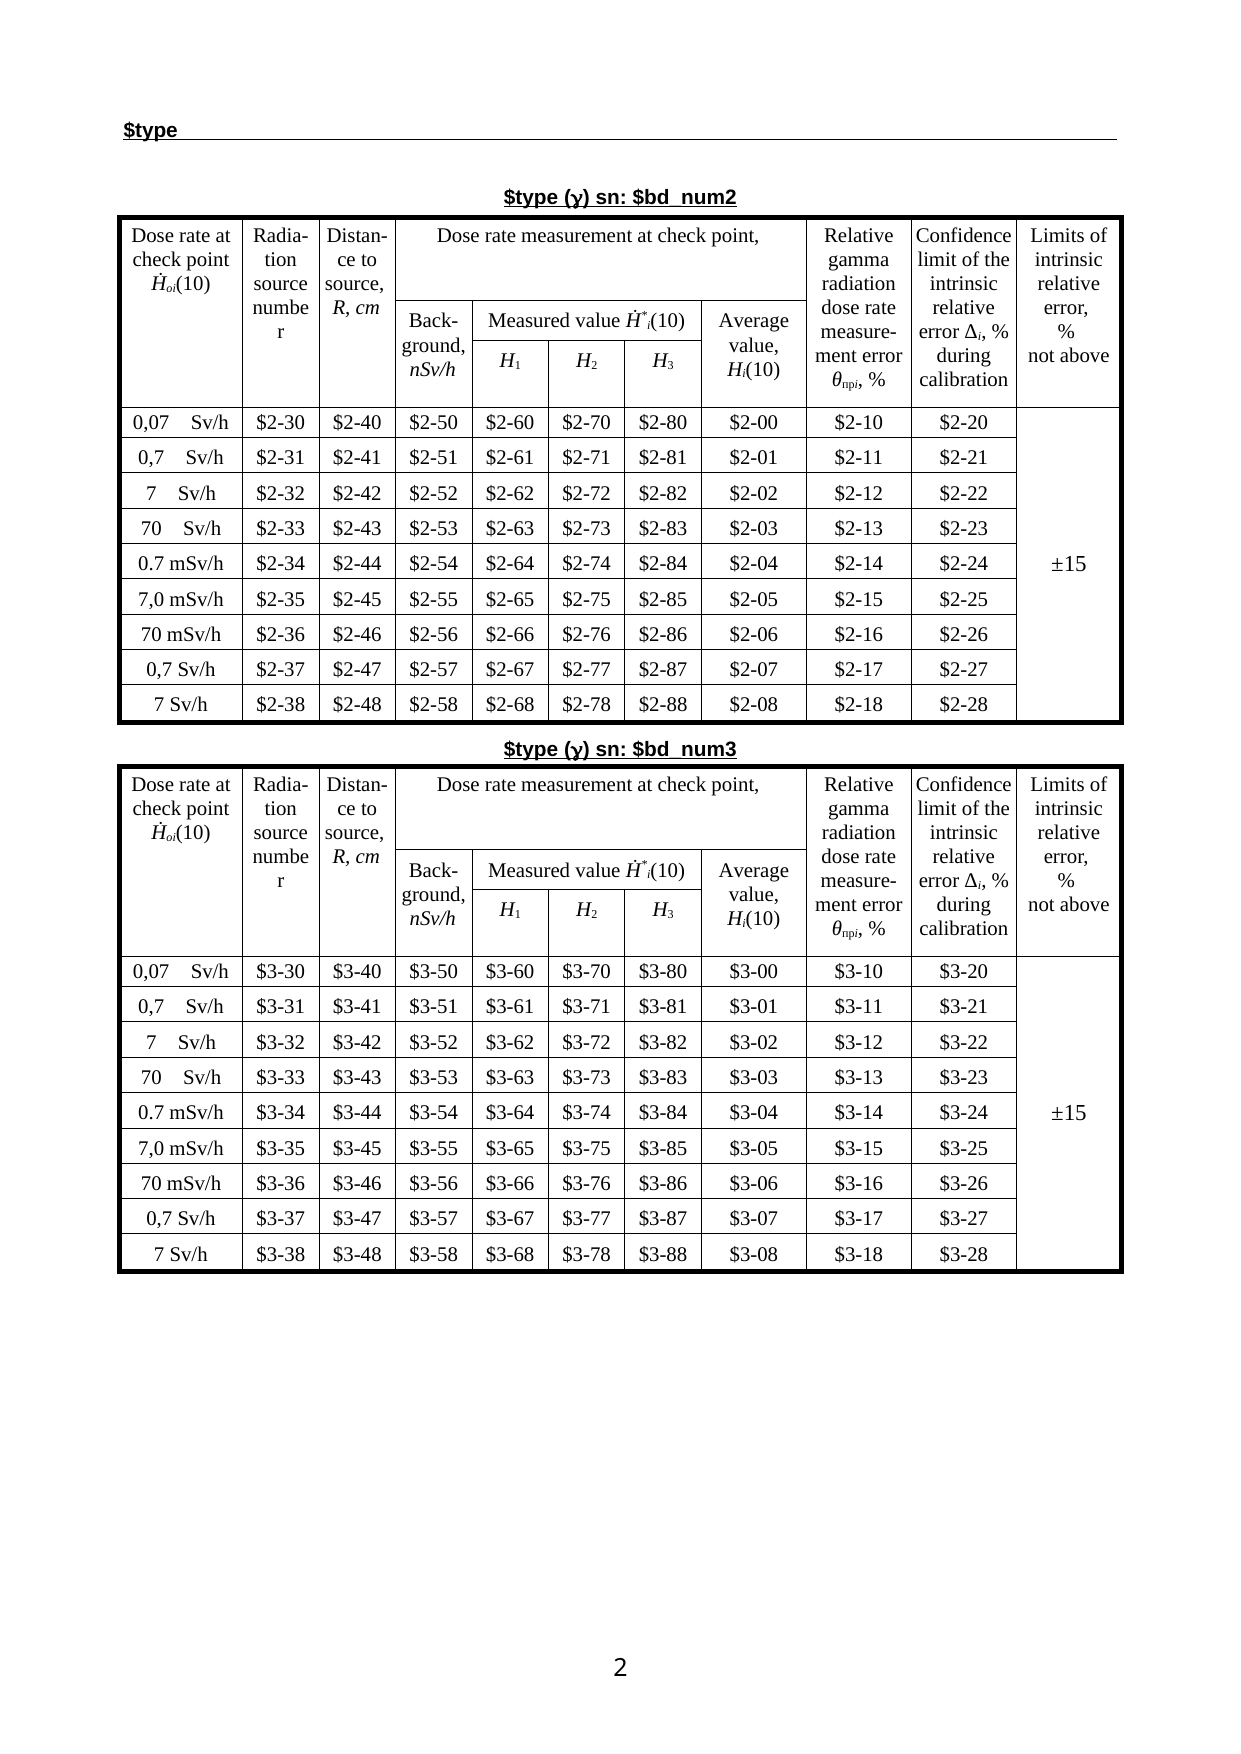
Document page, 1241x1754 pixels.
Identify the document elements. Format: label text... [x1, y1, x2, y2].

table_cell $2-48 [320, 685, 395, 719]
table_cell $3-23 [912, 1058, 1016, 1092]
table_cell $3-68 [473, 1234, 548, 1269]
table_cell $2-55 [396, 579, 472, 613]
table_cell $2-11 [807, 438, 911, 472]
table_cell $3-24 [912, 1093, 1016, 1127]
table_cell $2-41 [320, 438, 395, 472]
table_cell Radia-tion source number [243, 769, 319, 956]
table_cell $2-83 [625, 509, 701, 543]
table_cell $3-30 [243, 957, 319, 986]
table_cell $2-75 [549, 579, 624, 613]
table_cell $2-87 [625, 650, 701, 684]
table_cell $3-13 [807, 1058, 911, 1092]
table_cell $3-02 [702, 1022, 806, 1057]
table_cell $2-43 [320, 509, 395, 543]
table_cell $2-56 [396, 615, 472, 649]
table_cell $2-61 [473, 438, 548, 472]
table_cell $3-12 [807, 1022, 911, 1057]
table_cell $3-43 [320, 1058, 395, 1092]
table_cell $2-06 [702, 615, 806, 649]
table_cell $3-42 [320, 1022, 395, 1057]
table_cell $3-05 [702, 1129, 806, 1163]
table_cell $3-32 [243, 1022, 319, 1057]
table_cell Radia-tion source number [243, 220, 319, 407]
table_cell $2-13 [807, 509, 911, 543]
table_cell $2-73 [549, 509, 624, 543]
table_cell $3-60 [473, 957, 548, 986]
table_cell $3-31 [243, 987, 319, 1021]
table_cell $3-83 [625, 1058, 701, 1092]
table_cell Distan-ce to source, R, сm [320, 769, 395, 956]
table_cell $2-44 [320, 544, 395, 578]
table_cell 70 Sv/h [122, 509, 242, 543]
table_cell $2-60 [473, 408, 548, 437]
table_cell $2-66 [473, 615, 548, 649]
table_cell $3-40 [320, 957, 395, 986]
table_cell $2-74 [549, 544, 624, 578]
table_cell $2-54 [396, 544, 472, 578]
table_cell $2-40 [320, 408, 395, 437]
table_cell $3-86 [625, 1164, 701, 1198]
table_cell $2-85 [625, 579, 701, 613]
table_cell $2-86 [625, 615, 701, 649]
table_cell $2-42 [320, 473, 395, 508]
table_cell $3-57 [396, 1199, 472, 1233]
table_cell Confidence limit of the intrinsic relative error Δi, % during calibration [912, 769, 1016, 956]
table_cell 0.7 mSv/h [122, 1093, 242, 1127]
table_cell $2-10 [807, 408, 911, 437]
table_cell $3-14 [807, 1093, 911, 1127]
table_cell $2-12 [807, 473, 911, 508]
table_cell $3-82 [625, 1022, 701, 1057]
table_cell Dose rate measurement at check point, [396, 769, 806, 849]
table_cell 0,07 Sv/h [122, 957, 242, 986]
table_header $type () sn: $bd_num3 [119, 725, 1121, 764]
table_cell $3-63 [473, 1058, 548, 1092]
table_cell $2-36 [243, 615, 319, 649]
table_cell 7 Sv/h [122, 1234, 242, 1269]
table_cell $3-71 [549, 987, 624, 1021]
table_cell $2-07 [702, 650, 806, 684]
table_cell $2-81 [625, 438, 701, 472]
table_cell $2-58 [396, 685, 472, 719]
table_cell $2-23 [912, 509, 1016, 543]
table_cell $2-18 [807, 685, 911, 719]
table_cell $3-55 [396, 1129, 472, 1163]
table_cell H3 [625, 890, 701, 956]
table_cell $2-17 [807, 650, 911, 684]
table_cell $3-74 [549, 1093, 624, 1127]
table_cell $3-50 [396, 957, 472, 986]
table_cell $2-22 [912, 473, 1016, 508]
table_cell $2-26 [912, 615, 1016, 649]
table_cell $2-00 [702, 408, 806, 437]
table_cell $3-78 [549, 1234, 624, 1269]
table_cell $2-37 [243, 650, 319, 684]
table_cell $2-51 [396, 438, 472, 472]
table_cell $2-25 [912, 579, 1016, 613]
table_cell $3-46 [320, 1164, 395, 1198]
table_cell $2-52 [396, 473, 472, 508]
table_cell 70 mSv/h [122, 615, 242, 649]
table_cell $3-11 [807, 987, 911, 1021]
table_cell Dose rate at check point Ḣoi(10) [122, 220, 242, 407]
table_cell H3 [625, 341, 701, 407]
table_cell Limits of intrinsic relative error, % not above [1017, 220, 1119, 407]
table_cell $3-27 [912, 1199, 1016, 1233]
table_cell $2-20 [912, 408, 1016, 437]
table_cell $2-46 [320, 615, 395, 649]
table_cell $3-03 [702, 1058, 806, 1092]
table_cell $3-18 [807, 1234, 911, 1269]
table_cell 0,7 Sv/h [122, 438, 242, 472]
table_cell ±15 [1017, 957, 1119, 1269]
table_cell $3-80 [625, 957, 701, 986]
table_cell Relative gamma radiation dose rate measure-ment error θпрi, % [807, 769, 911, 956]
table_cell $3-75 [549, 1129, 624, 1163]
table_cell $3-65 [473, 1129, 548, 1163]
table_cell $2-71 [549, 438, 624, 472]
table_cell Distan-ce to source, R, сm [320, 220, 395, 407]
table_cell $2-27 [912, 650, 1016, 684]
table_cell $2-45 [320, 579, 395, 613]
table_cell $3-00 [702, 957, 806, 986]
table_cell 70 mSv/h [122, 1164, 242, 1198]
table_cell Relative gamma radiation dose rate measure-ment error θпрi, % [807, 220, 911, 407]
table_cell $3-04 [702, 1093, 806, 1127]
table_cell $3-87 [625, 1199, 701, 1233]
table_cell 0.7 mSv/h [122, 544, 242, 578]
table_cell $3-51 [396, 987, 472, 1021]
table_cell $3-20 [912, 957, 1016, 986]
table_cell 7,0 mSv/h [122, 579, 242, 613]
table_cell $2-16 [807, 615, 911, 649]
table_cell $2-57 [396, 650, 472, 684]
table_header $type () sn: $bd_num2 [119, 179, 1121, 214]
table_cell $2-05 [702, 579, 806, 613]
table_cell $2-32 [243, 473, 319, 508]
table_cell $2-08 [702, 685, 806, 719]
table_cell $3-33 [243, 1058, 319, 1092]
table_cell Measured value Ḣ*i(10) [473, 301, 701, 340]
table_cell $3-66 [473, 1164, 548, 1198]
table_cell 7 Sv/h [122, 473, 242, 508]
table_cell $2-77 [549, 650, 624, 684]
table_cell $3-73 [549, 1058, 624, 1092]
table_cell H2 [549, 890, 624, 956]
table_cell $2-47 [320, 650, 395, 684]
table_cell 0,7 Sv/h [122, 1199, 242, 1233]
table_cell Back-ground, nSv/h [396, 301, 472, 407]
table_cell $2-50 [396, 408, 472, 437]
table_cell $2-82 [625, 473, 701, 508]
table_cell $3-81 [625, 987, 701, 1021]
table_cell $2-04 [702, 544, 806, 578]
table_cell $2-28 [912, 685, 1016, 719]
table_cell $3-38 [243, 1234, 319, 1269]
table_cell $3-25 [912, 1129, 1016, 1163]
table_cell $2-33 [243, 509, 319, 543]
table_cell $2-14 [807, 544, 911, 578]
table_cell $3-70 [549, 957, 624, 986]
table_cell $3-56 [396, 1164, 472, 1198]
table_cell Measured value Ḣ*i(10) [473, 850, 701, 889]
table_cell Dose rate at check point Ḣoi(10) [122, 769, 242, 956]
table_cell $3-01 [702, 987, 806, 1021]
table_cell $3-35 [243, 1129, 319, 1163]
table_cell $2-38 [243, 685, 319, 719]
table_cell $3-64 [473, 1093, 548, 1127]
table_cell 0,7 Sv/h [122, 987, 242, 1021]
table_cell $2-76 [549, 615, 624, 649]
table_cell $3-77 [549, 1199, 624, 1233]
table_cell $3-28 [912, 1234, 1016, 1269]
table_cell $3-45 [320, 1129, 395, 1163]
table_cell 70 Sv/h [122, 1058, 242, 1092]
table_cell Confidence limit of the intrinsic relative error Δi, % during calibration [912, 220, 1016, 407]
table_cell 0,7 Sv/h [122, 650, 242, 684]
table_cell Back-ground, nSv/h [396, 850, 472, 956]
table_cell $3-88 [625, 1234, 701, 1269]
table_cell $2-03 [702, 509, 806, 543]
table_cell H2 [549, 341, 624, 407]
table_cell $3-85 [625, 1129, 701, 1163]
table_cell $2-53 [396, 509, 472, 543]
table_cell $3-10 [807, 957, 911, 986]
table_cell $2-01 [702, 438, 806, 472]
table_cell $3-15 [807, 1129, 911, 1163]
table_cell $2-31 [243, 438, 319, 472]
table_cell Average value, Hi(10) [702, 850, 806, 956]
table_cell $2-30 [243, 408, 319, 437]
table_cell $2-78 [549, 685, 624, 719]
table_cell $3-61 [473, 987, 548, 1021]
table_cell $3-72 [549, 1022, 624, 1057]
table_cell 0,07 Sv/h [122, 408, 242, 437]
table_cell $3-53 [396, 1058, 472, 1092]
table_cell $3-84 [625, 1093, 701, 1127]
table_cell $3-62 [473, 1022, 548, 1057]
table_cell $3-48 [320, 1234, 395, 1269]
table_cell $3-67 [473, 1199, 548, 1233]
table_cell $3-26 [912, 1164, 1016, 1198]
table_cell $2-65 [473, 579, 548, 613]
table_cell $3-76 [549, 1164, 624, 1198]
table_cell $3-34 [243, 1093, 319, 1127]
table_cell $2-63 [473, 509, 548, 543]
table_cell $3-17 [807, 1199, 911, 1233]
table_cell $2-35 [243, 579, 319, 613]
table_cell $2-84 [625, 544, 701, 578]
table_cell ±15 [1017, 408, 1119, 719]
table_cell $2-72 [549, 473, 624, 508]
table_cell $2-70 [549, 408, 624, 437]
table_cell 7 Sv/h [122, 685, 242, 719]
table_cell Average value, Hi(10) [702, 301, 806, 407]
table_cell $2-02 [702, 473, 806, 508]
table_cell $2-34 [243, 544, 319, 578]
table_cell $3-54 [396, 1093, 472, 1127]
table_cell $3-06 [702, 1164, 806, 1198]
table_cell $3-58 [396, 1234, 472, 1269]
table_cell H1 [473, 890, 548, 956]
table_cell 7 Sv/h [122, 1022, 242, 1057]
table_cell $2-68 [473, 685, 548, 719]
table_cell $2-88 [625, 685, 701, 719]
table_cell $3-21 [912, 987, 1016, 1021]
table_cell $3-08 [702, 1234, 806, 1269]
table_cell $2-15 [807, 579, 911, 613]
table_cell $2-21 [912, 438, 1016, 472]
table_cell $2-62 [473, 473, 548, 508]
table_cell $3-22 [912, 1022, 1016, 1057]
table_cell $2-67 [473, 650, 548, 684]
table_cell $3-36 [243, 1164, 319, 1198]
table_cell $2-64 [473, 544, 548, 578]
table_cell $3-52 [396, 1022, 472, 1057]
table_cell $3-44 [320, 1093, 395, 1127]
table_cell $2-24 [912, 544, 1016, 578]
table_cell Dose rate measurement at check point, [396, 220, 806, 300]
table_cell 7,0 mSv/h [122, 1129, 242, 1163]
table_cell $2-80 [625, 408, 701, 437]
table_cell $3-16 [807, 1164, 911, 1198]
table_cell $3-41 [320, 987, 395, 1021]
table_cell $3-07 [702, 1199, 806, 1233]
table_cell Limits of intrinsic relative error, % not above [1017, 769, 1119, 956]
table_cell $3-47 [320, 1199, 395, 1233]
table_cell $3-37 [243, 1199, 319, 1233]
table_cell H1 [473, 341, 548, 407]
